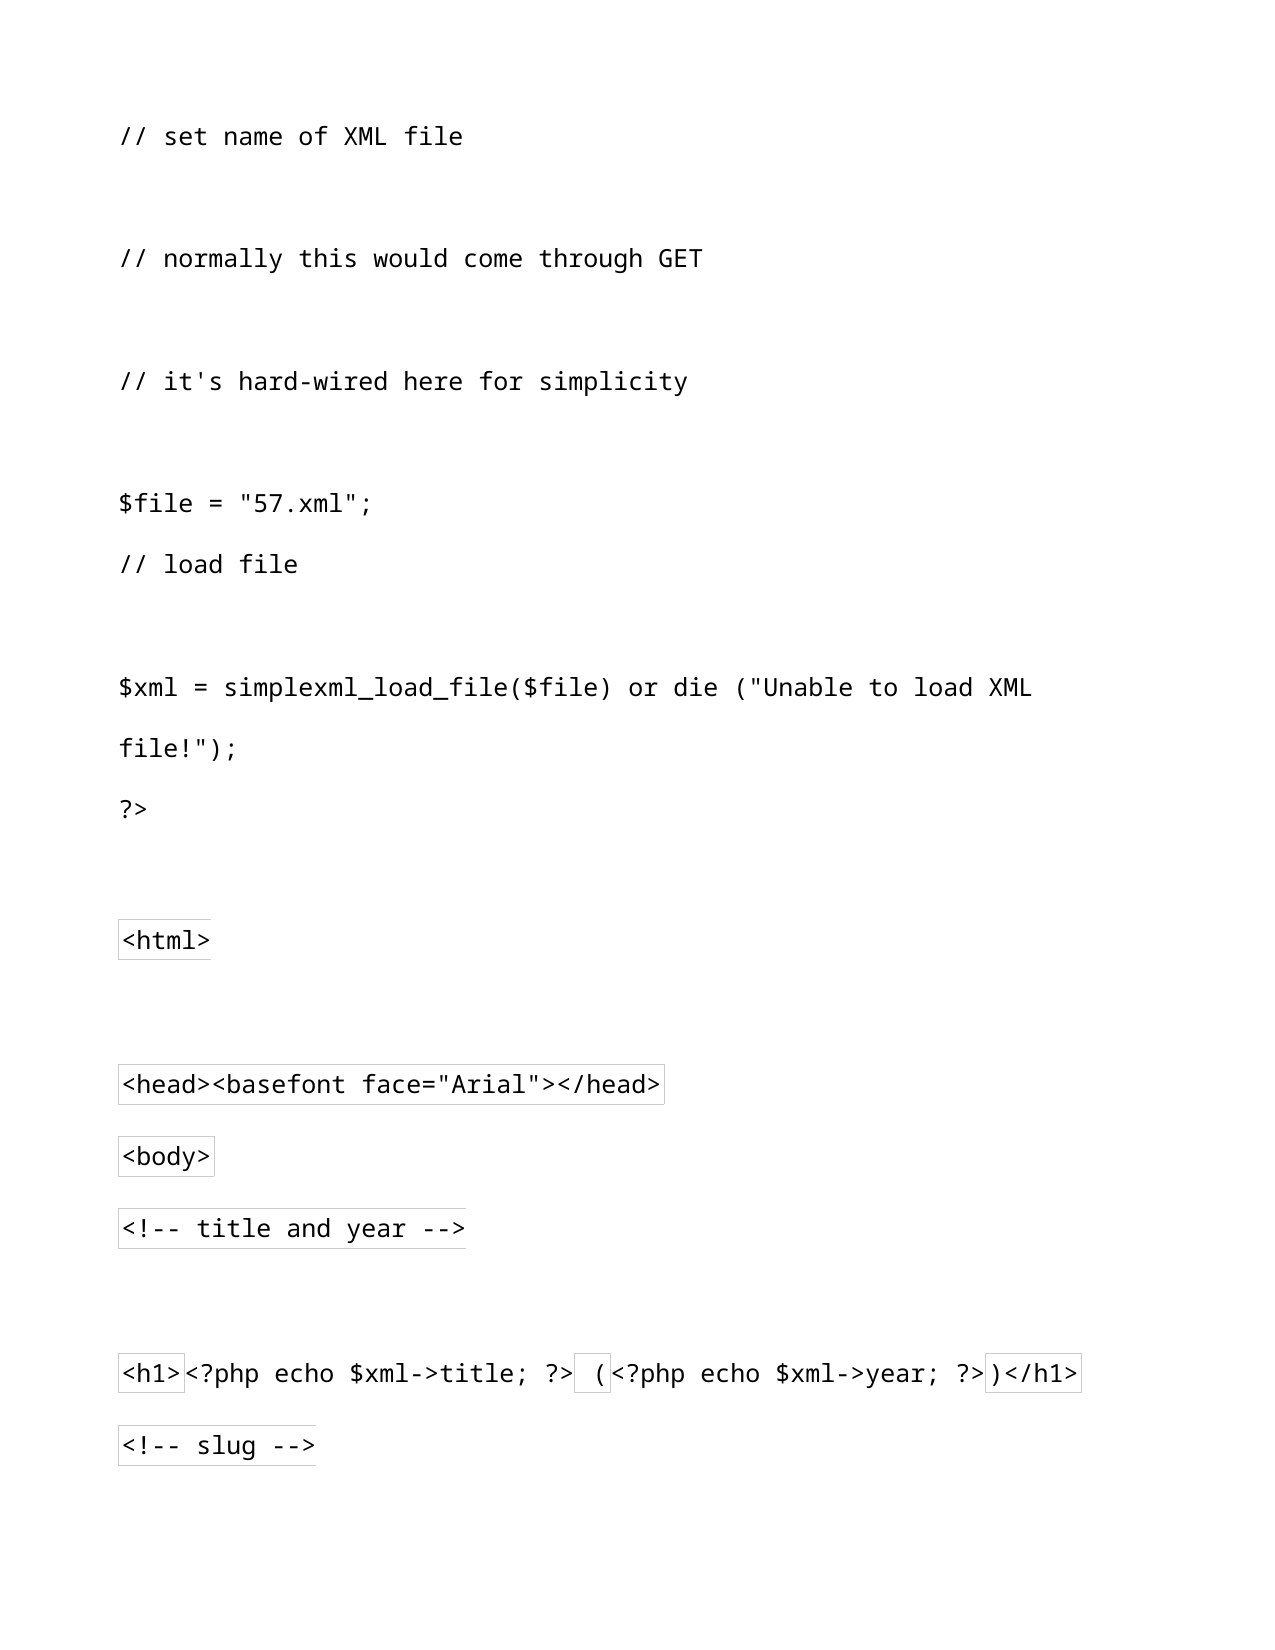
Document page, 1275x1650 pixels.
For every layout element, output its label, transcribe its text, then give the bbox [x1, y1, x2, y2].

text <body> [119, 1137, 214, 1176]
text <!-- slug --> [118, 1424, 1157, 1465]
text [215, 1136, 1157, 1176]
text ?> <html> <head><basefont face="Arial"></head> [118, 792, 1157, 1104]
text // set name of XML file // normally this would come through GET // it's hard-wired here for simplicity $file = "57.xml"; [118, 118, 1157, 520]
text // load file $xml = simplexml_load_file($file) or die ("Unable to load XML file!"); [118, 547, 1157, 765]
text <!-- title and year --> <h1><?php echo $xml->title; ?> (<?php echo $xml->year; ?>)</h1> [118, 1208, 1157, 1392]
